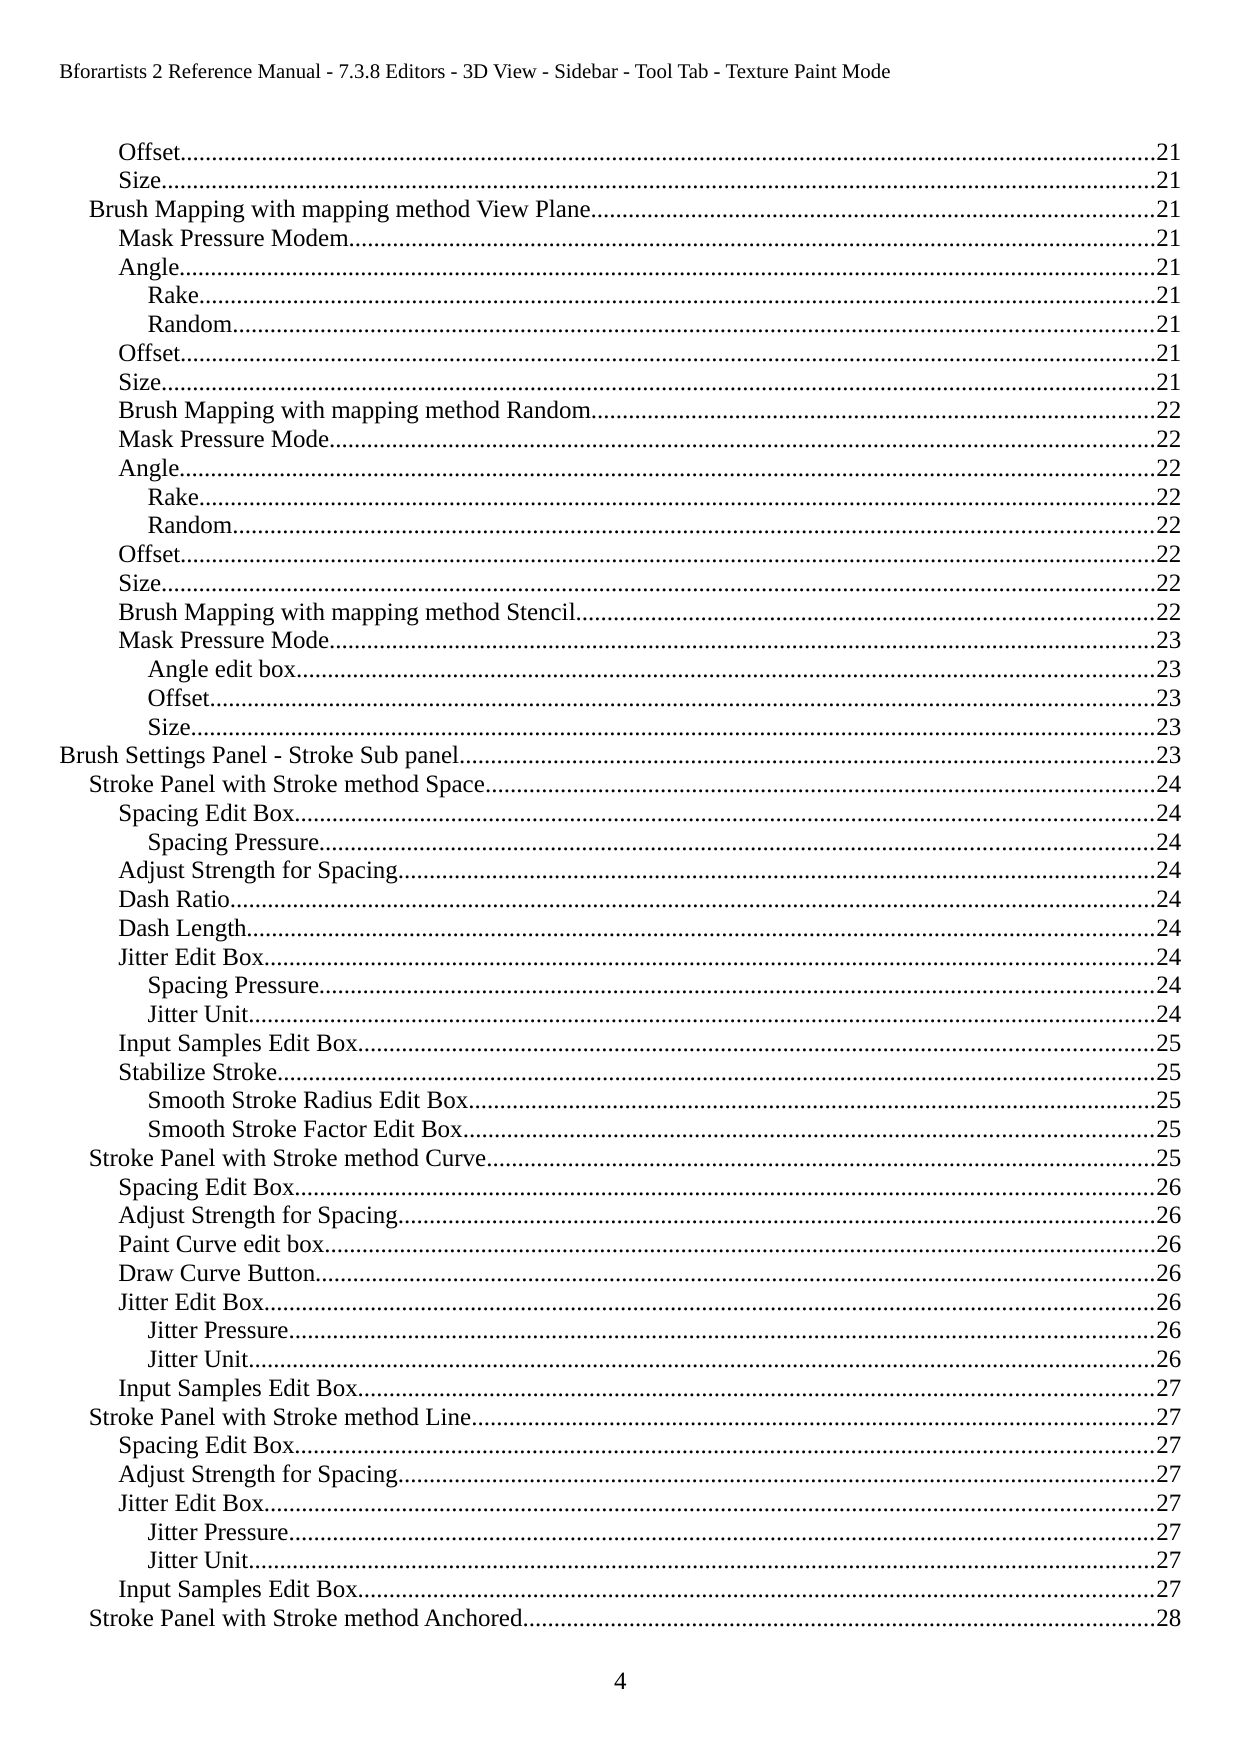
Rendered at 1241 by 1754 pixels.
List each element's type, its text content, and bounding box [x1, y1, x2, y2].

text Input Samples Edit Box 25 [118, 1028, 1181, 1057]
text Paint Curve edit box 26 [118, 1229, 1181, 1258]
text Jitter Unit 27 [147, 1545, 1181, 1574]
text Dash Ratio 24 [118, 884, 1181, 913]
text Offset 21 [118, 137, 1181, 165]
text Adjust Strength for Spacing 27 [118, 1459, 1181, 1488]
text Angle edit box 23 [147, 654, 1181, 683]
text Draw Curve Button 26 [118, 1258, 1181, 1287]
text Rake 21 [147, 280, 1181, 309]
text Stroke Panel with Stroke method Space 24 [88, 769, 1181, 798]
text Brush Mapping with mapping method View Plane 21 [88, 194, 1181, 223]
text Mask Pressure Modem 21 [118, 223, 1181, 252]
text Angle 21 [118, 252, 1181, 280]
text Size 21 [118, 165, 1181, 194]
text Jitter Unit 26 [147, 1344, 1181, 1373]
text Stroke Panel with Stroke method Curve 25 [88, 1143, 1181, 1172]
text Stroke Panel with Stroke method Line 27 [88, 1402, 1181, 1430]
text Jitter Unit 24 [147, 999, 1181, 1028]
text Spacing Edit Box 27 [118, 1430, 1181, 1459]
text Mask Pressure Mode 23 [118, 625, 1181, 654]
text Adjust Strength for Spacing 24 [118, 855, 1181, 884]
text Dash Length 24 [118, 913, 1181, 942]
text Spacing Edit Box 26 [118, 1172, 1181, 1200]
text Spacing Pressure 24 [147, 970, 1181, 999]
text Size 23 [147, 712, 1181, 740]
text Input Samples Edit Box 27 [118, 1574, 1181, 1603]
text Adjust Strength for Spacing 26 [118, 1200, 1181, 1229]
text Mask Pressure Mode 22 [118, 424, 1181, 453]
text Smooth Stroke Factor Edit Box 25 [147, 1114, 1181, 1143]
text Rake 22 [147, 482, 1181, 510]
text Input Samples Edit Box 27 [118, 1373, 1181, 1402]
text Stroke Panel with Stroke method Anchored 28 [88, 1603, 1181, 1632]
text Offset 23 [147, 683, 1181, 712]
text Size 22 [118, 568, 1181, 597]
text Size 21 [118, 367, 1181, 395]
text Offset 22 [118, 539, 1181, 568]
text Random 21 [147, 309, 1181, 338]
text Stabilize Stroke 25 [118, 1057, 1181, 1085]
text Jitter Edit Box 26 [118, 1287, 1181, 1315]
text Jitter Pressure 26 [147, 1315, 1181, 1344]
text Brush Mapping with mapping method Stencil 22 [118, 597, 1181, 625]
text Jitter Pressure 27 [147, 1517, 1181, 1545]
text Brush Settings Panel - Stroke Sub panel 23 [59, 740, 1181, 769]
text Smooth Stroke Radius Edit Box 25 [147, 1085, 1181, 1114]
text Random 22 [147, 510, 1181, 539]
text Brush Mapping with mapping method Random 22 [118, 395, 1181, 424]
text Offset 21 [118, 338, 1181, 367]
text Spacing Edit Box 24 [118, 798, 1181, 827]
text Jitter Edit Box 27 [118, 1488, 1181, 1517]
text Jitter Edit Box 24 [118, 942, 1181, 970]
text Spacing Pressure 24 [147, 827, 1181, 855]
text Angle 22 [118, 453, 1181, 482]
